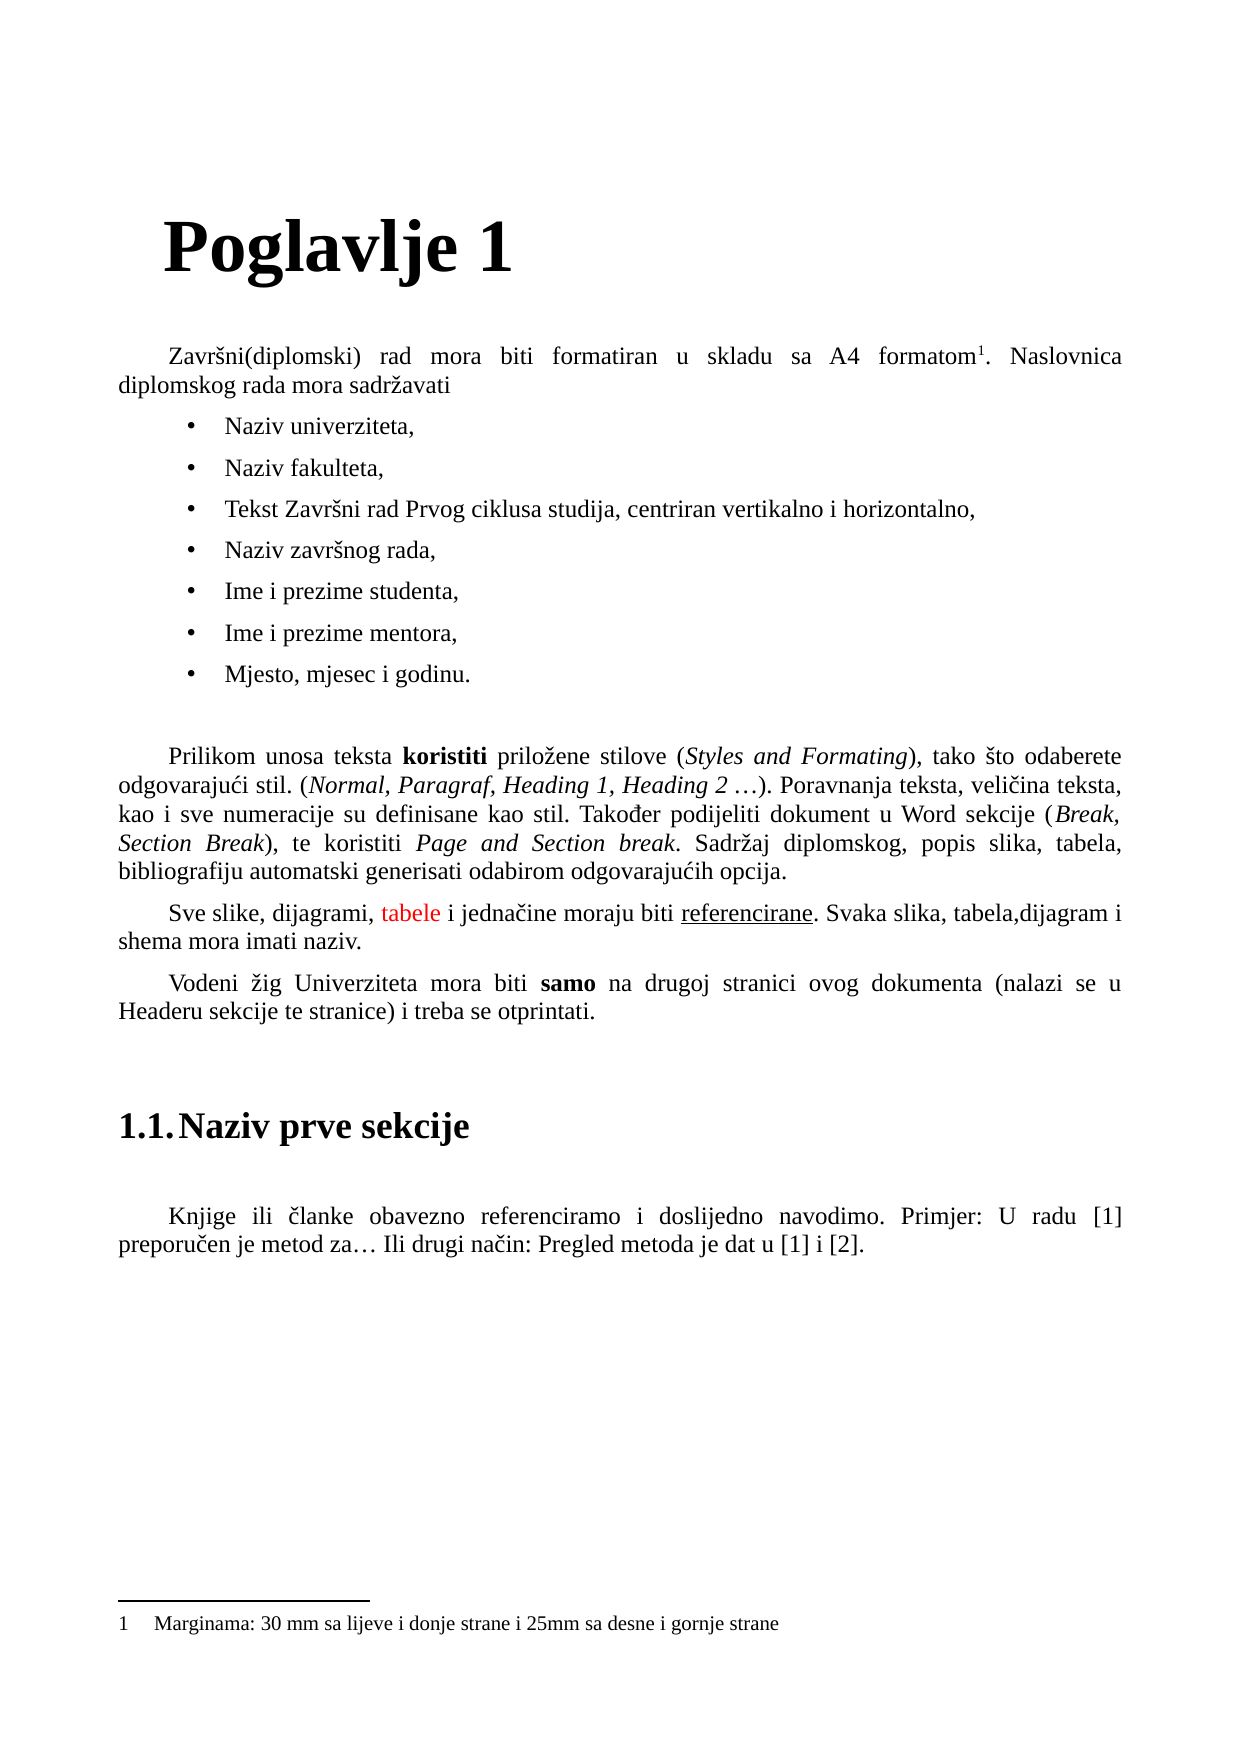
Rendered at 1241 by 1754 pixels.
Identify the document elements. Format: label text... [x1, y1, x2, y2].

list Mjesto, mjesec i godinu. [187, 659, 1122, 688]
list Tekst Završni rad Prvog ciklusa studija, centriran vertikalno i horizontalno, [187, 494, 1122, 523]
list Ime i prezime studenta, [187, 576, 1122, 605]
subtitle Poglavlje 1 [118, 201, 1122, 288]
text Vodeni žig Univerziteta mora biti samo na drugoj stranici ovog dokumenta (nalazi se u Headeru sekcije te stranice) i treba se otprintati. [118, 968, 1122, 1025]
list Ime i prezime mentora, [187, 618, 1122, 646]
list Naziv završnog rada, [187, 535, 1122, 564]
text Završni(diplomski) rad mora biti formatiran u skladu sa A4 formatom. Naslovnica diplomskog rada mora sadržavati [118, 341, 1122, 399]
text Sve slike, dijagrami, tabele i jednačine moraju biti referencirane. Svaka slika, tabela,dijagram i shema mora imati naziv. [118, 898, 1122, 955]
text Prilikom unosa teksta koristiti priložene stilove (Styles and Formating), tako što odaberete odgovarajući stil. (Normal, Paragraf, Heading 1, Heading 2 …). Poravnanja teksta, veličina teksta, kao i sve numeracije su definisane kao stil. Također podijeliti dokument u Word sekcije (Break, Section Break), te koristiti Page and Section break. Sadržaj diplomskog, popis slika, tabela, bibliografiju automatski generisati odabirom odgovarajućih opcija. [118, 741, 1122, 885]
list Naziv fakulteta, [187, 453, 1122, 481]
text Marginama: 30 mm sa lijeve i donje strane i 25mm sa desne i gornje strane [118, 1607, 1122, 1636]
text Knjige ili članke obavezno referenciramo i doslijedno navodimo. Primjer: U radu [1] preporučen je metod za… Ili drugi način: Pregled metoda je dat u [1] i [2]. [118, 1201, 1122, 1258]
subtitle Naziv prve sekcije [109, 1104, 1122, 1147]
list Naziv univerziteta, [187, 411, 1122, 440]
